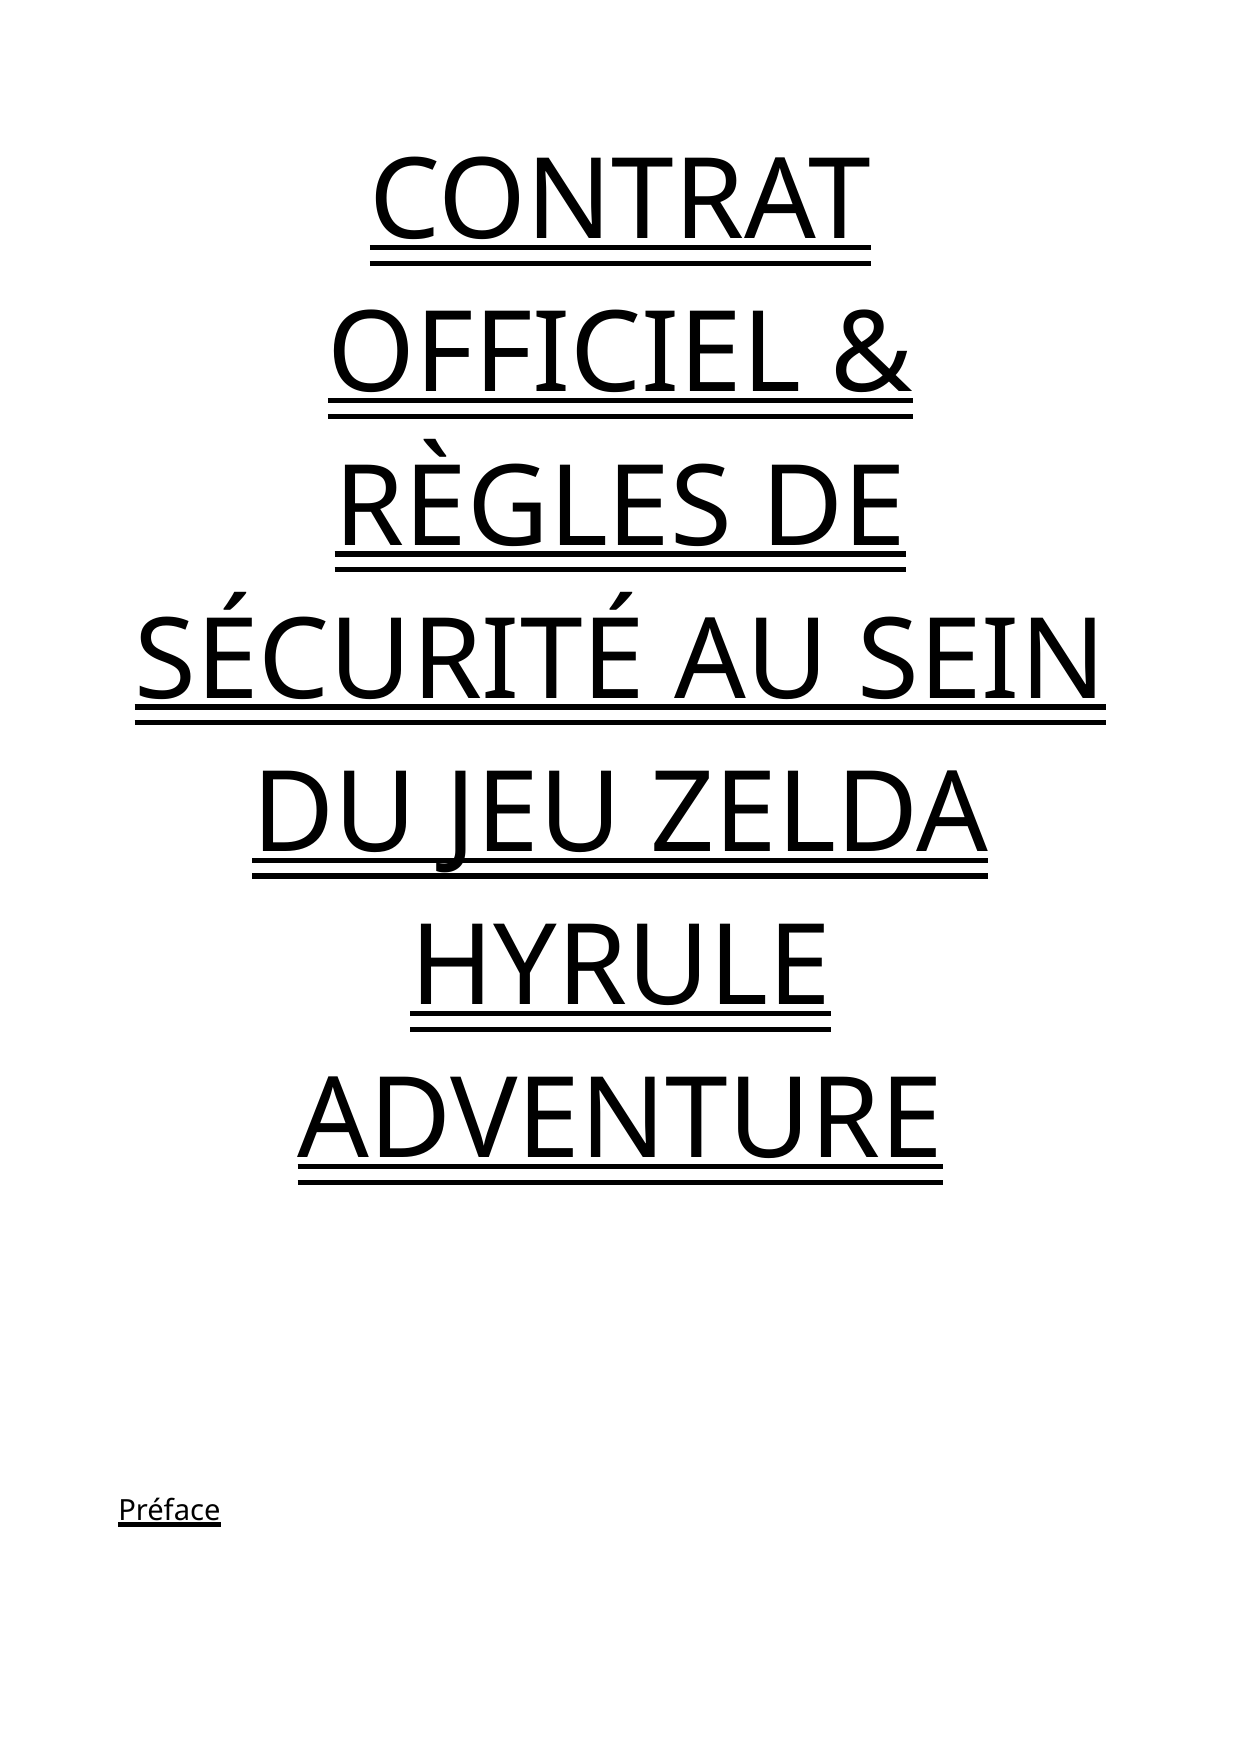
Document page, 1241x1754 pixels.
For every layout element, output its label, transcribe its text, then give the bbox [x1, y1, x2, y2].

text CONTRAT OFFICIEL & RÈGLES DE SÉCURITÉ AU SEIN DU JEU ZELDA HYRULE ADVENTURE [118, 118, 1122, 1191]
text Préface [118, 1489, 1122, 1528]
